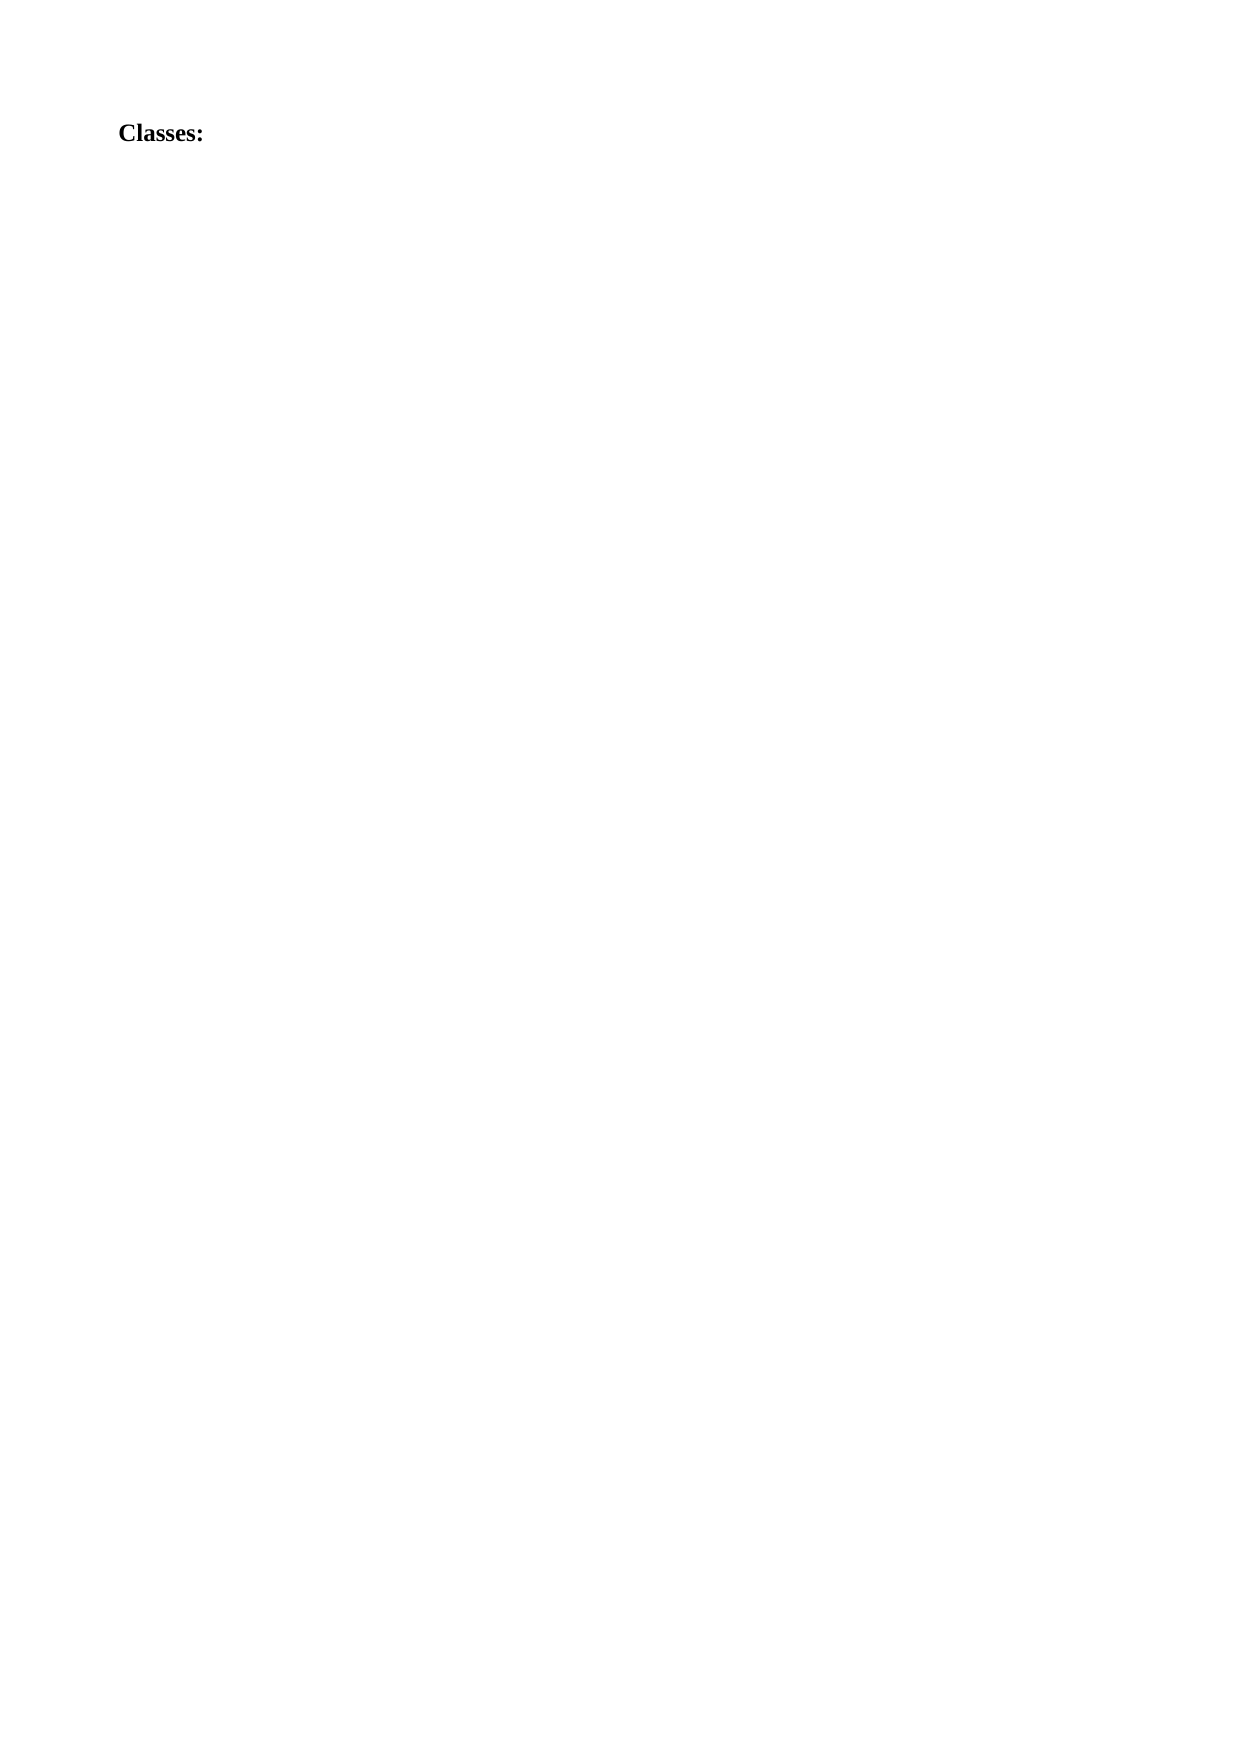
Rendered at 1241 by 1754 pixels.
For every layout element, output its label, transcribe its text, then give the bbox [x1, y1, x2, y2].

text Classes: [118, 118, 1122, 147]
